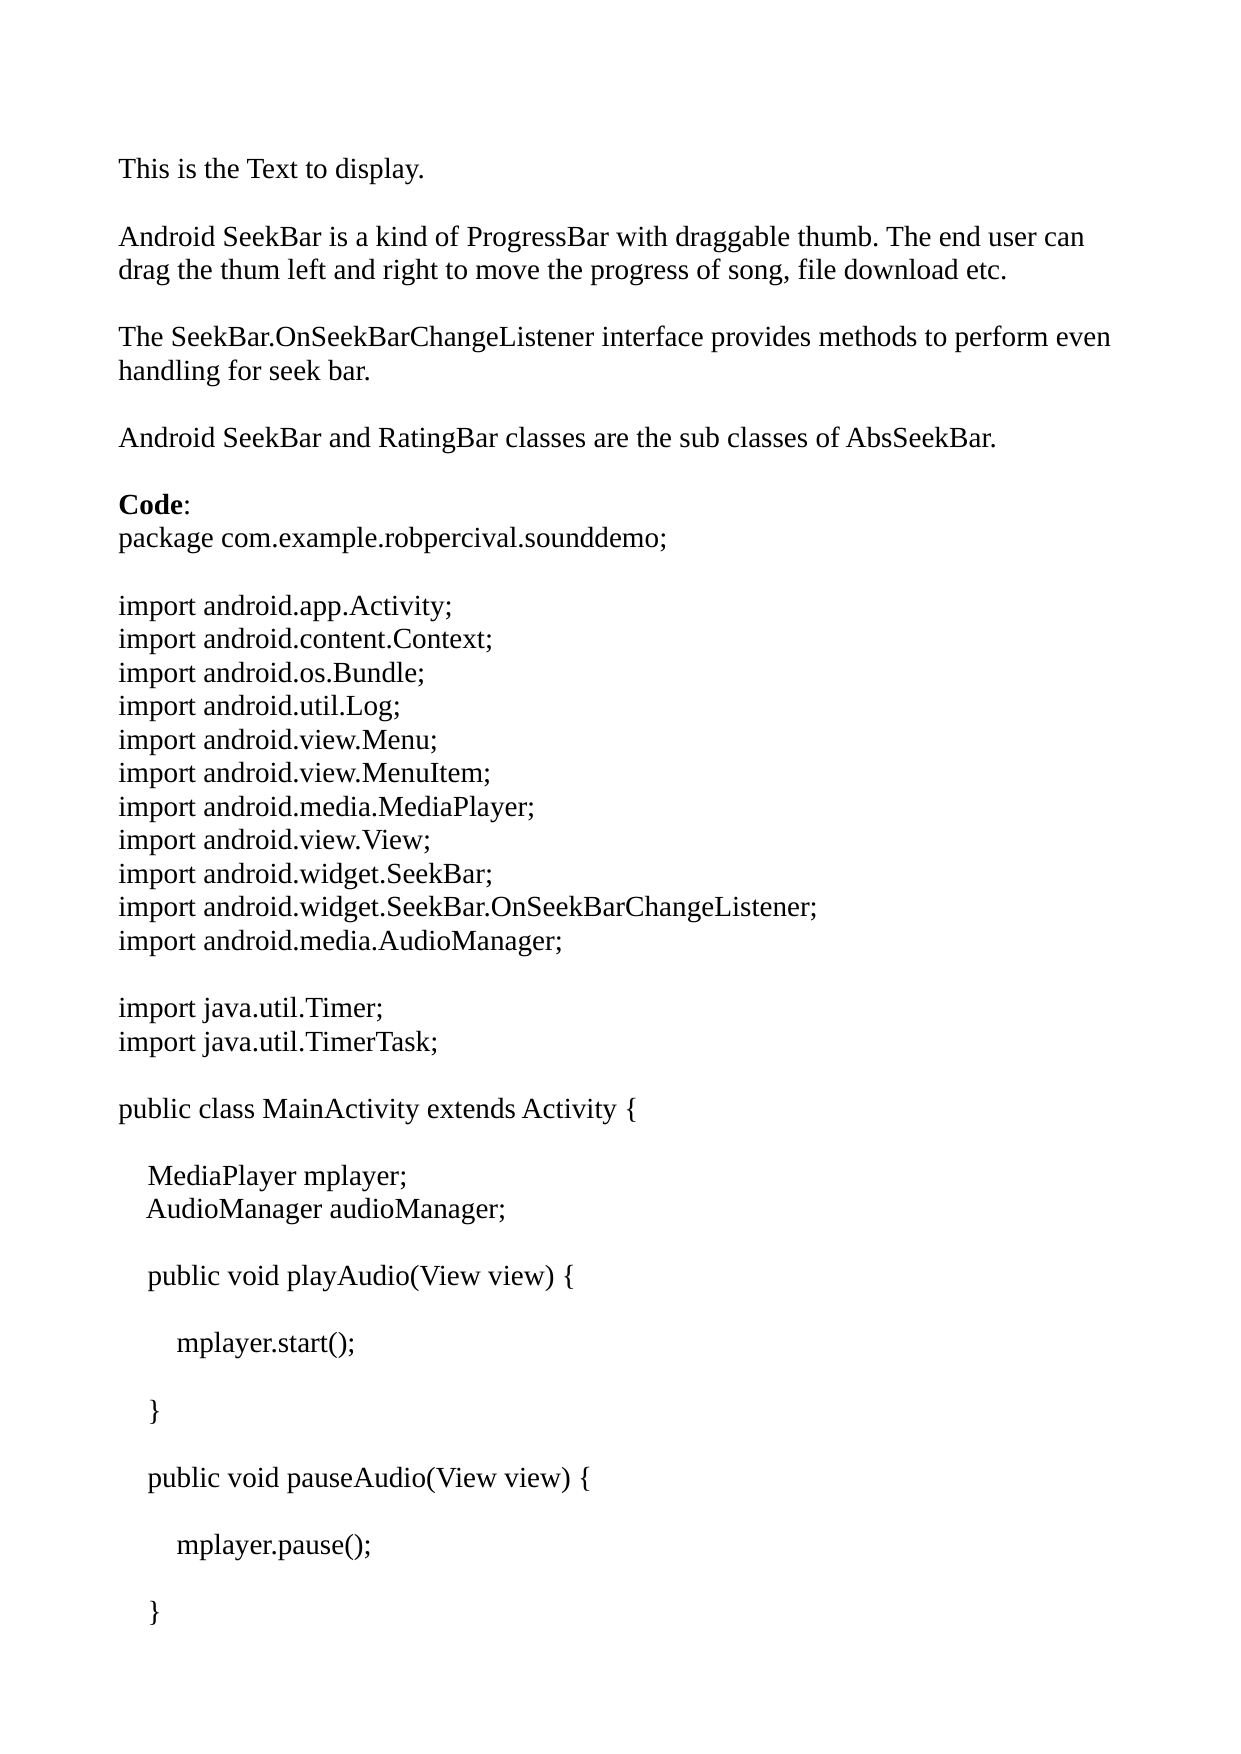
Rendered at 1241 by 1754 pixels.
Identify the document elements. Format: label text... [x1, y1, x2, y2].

text import java.util.TimerTask; [118, 1024, 1122, 1057]
text Android SeekBar is a kind of ProgressBar with draggable thumb. The end user can drag the thum left and right to move the progress of song, file download etc. [118, 219, 1122, 286]
text import android.util.Log; [118, 688, 1122, 722]
text Android SeekBar and RatingBar classes are the sub classes of AbsSeekBar. [118, 420, 1122, 453]
text mplayer.start(); [118, 1326, 1122, 1359]
text Code: [118, 487, 1122, 521]
text import android.view.Menu; [118, 722, 1122, 755]
text The SeekBar.OnSeekBarChangeListener interface provides methods to perform even handling for seek bar. [118, 319, 1122, 386]
text import android.view.MenuItem; [118, 755, 1122, 789]
text mplayer.pause(); [118, 1527, 1122, 1560]
text import java.util.Timer; [118, 990, 1122, 1024]
text } [118, 1594, 1122, 1627]
text import android.media.MediaPlayer; [118, 789, 1122, 822]
text import android.widget.SeekBar; [118, 856, 1122, 889]
text public class MainActivity extends Activity { [118, 1091, 1122, 1124]
text import android.media.AudioManager; [118, 923, 1122, 957]
text public void pauseAudio(View view) { [118, 1460, 1122, 1493]
text import android.content.Context; [118, 621, 1122, 655]
text AudioManager audioManager; [118, 1191, 1122, 1225]
text } [118, 1393, 1122, 1426]
text MediaPlayer mplayer; [118, 1158, 1122, 1191]
text package com.example.robpercival.sounddemo; [118, 521, 1122, 554]
text public void playAudio(View view) { [118, 1258, 1122, 1292]
text import android.view.View; [118, 822, 1122, 856]
text import android.os.Bundle; [118, 655, 1122, 688]
text import android.widget.SeekBar.OnSeekBarChangeListener; [118, 889, 1122, 923]
text import android.app.Activity; [118, 588, 1122, 621]
text This is the Text to display. [118, 152, 1122, 185]
